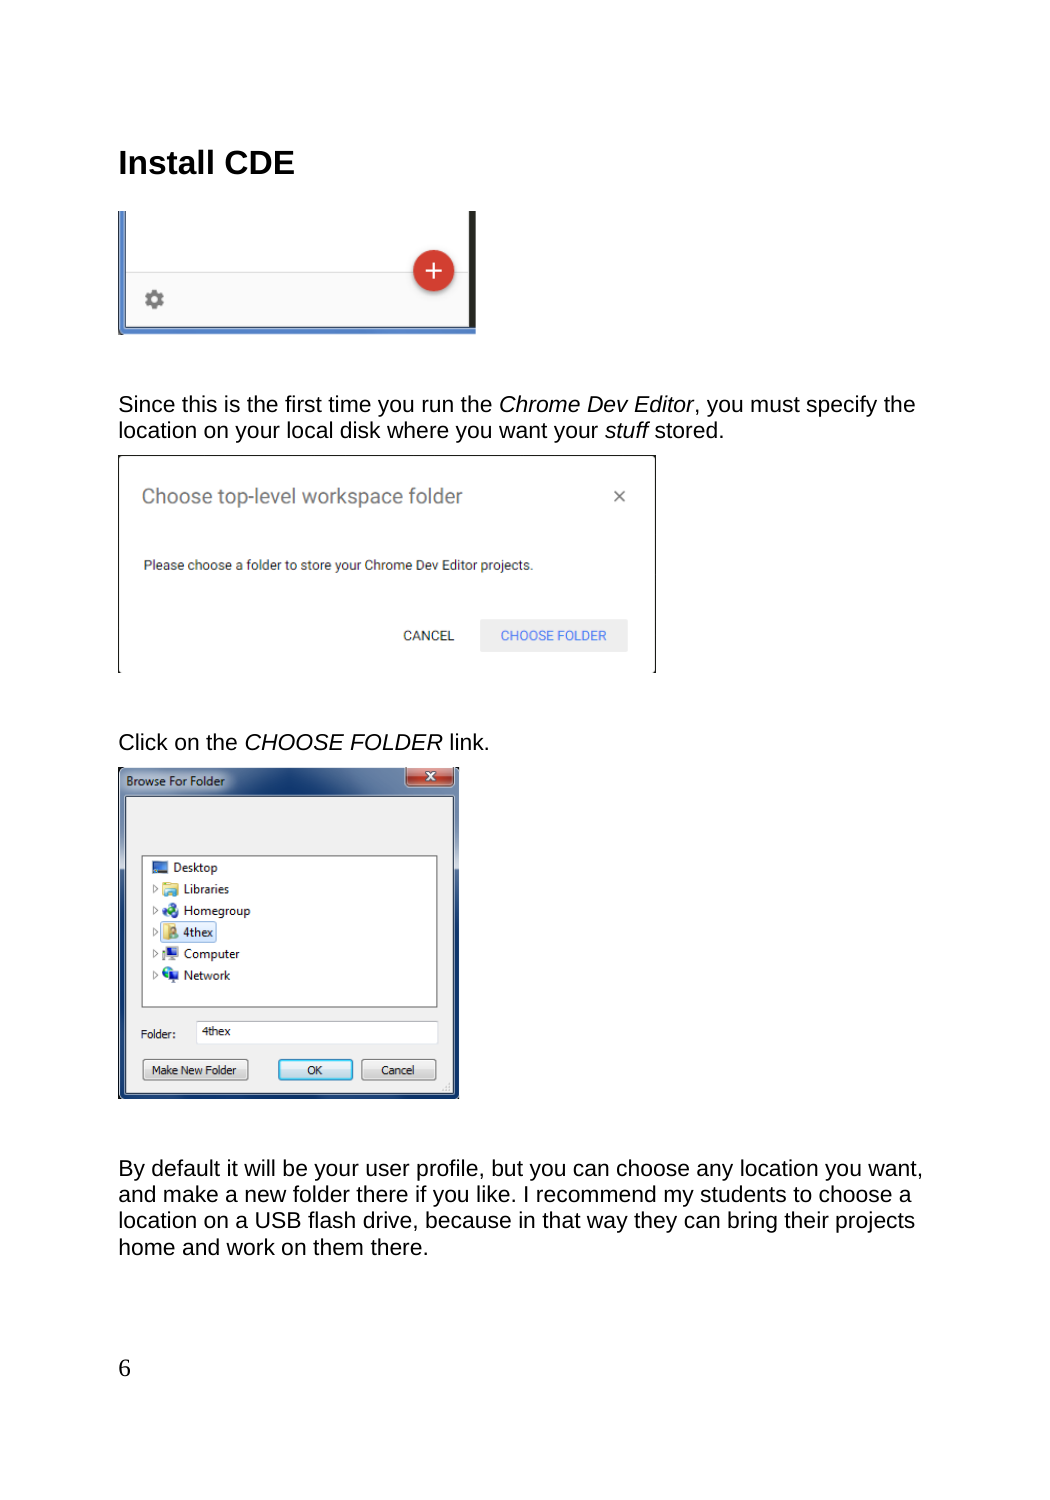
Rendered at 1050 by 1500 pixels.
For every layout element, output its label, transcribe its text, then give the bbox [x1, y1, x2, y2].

text By default it will be your user profile, but you can choose any location you want, and make a new folder there if you like. I recommend my students to choose a location on a USB flash drive, because in that way they can bring their projects home and work on them there. [118, 1154, 932, 1260]
text Click on the CHOOSE FOLDER link. [118, 728, 932, 755]
picture [118, 211, 476, 335]
text Since this is the first time you run the Chrome Dev Editor, you must specify the location on your local disk where you want your stuff stored. [118, 391, 932, 443]
picture [118, 767, 460, 1099]
picture [118, 455, 656, 673]
